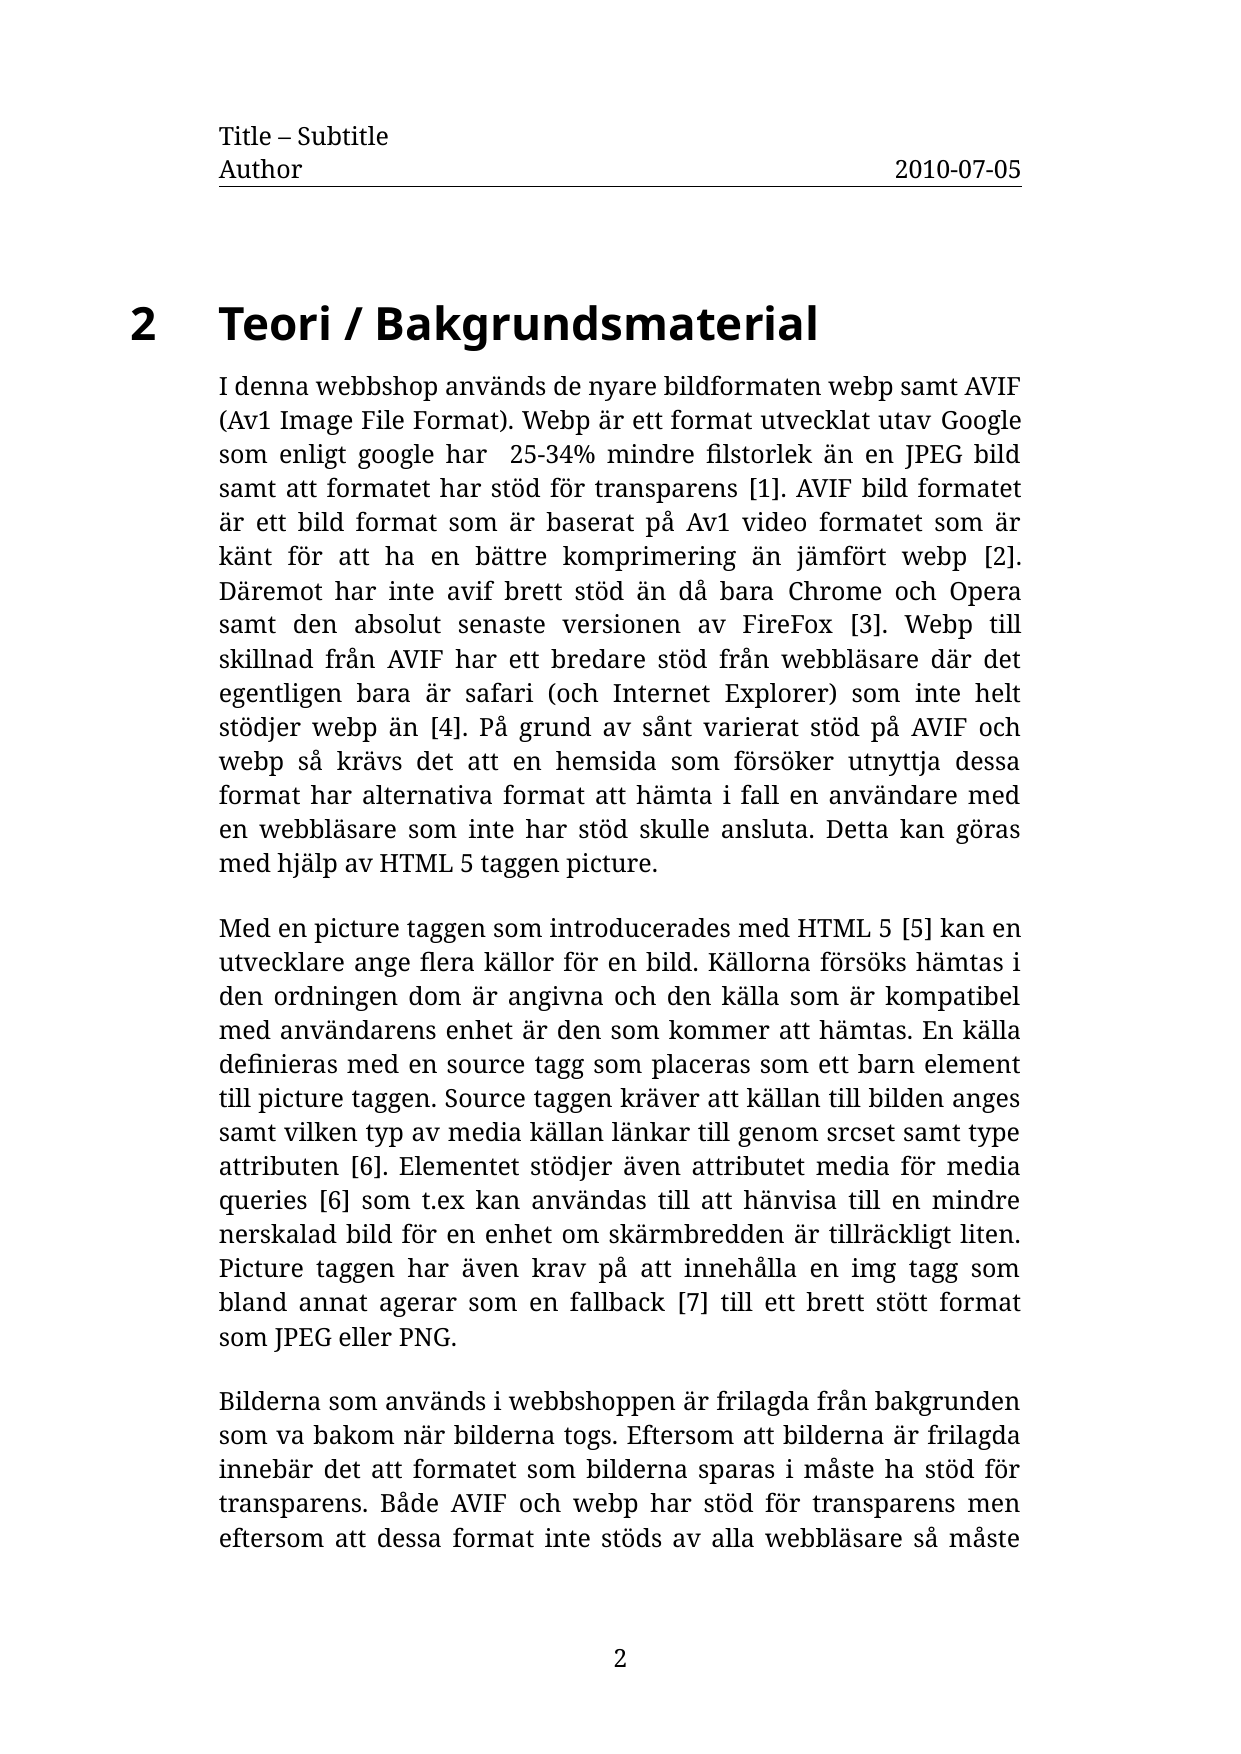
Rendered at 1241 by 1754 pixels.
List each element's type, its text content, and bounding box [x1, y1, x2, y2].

text Med en picture taggen som introducerades med HTML 5 [5] kan en utvecklare ange flera källor för en bild. Källorna försöks hämtas i den ordningen dom är angivna och den källa som är kompatibel med användarens enhet är den som kommer att hämtas. En källa definieras med en source tagg som placeras som ett barn element till picture taggen. Source taggen kräver att källan till bilden anges samt vilken typ av media källan länkar till genom srcset samt type attributen [6]. Elementet stödjer även attributet media för media queries [6] som t.ex kan användas till att hänvisa till en mindre nerskalad bild för en enhet om skärmbredden är tillräckligt liten. Picture taggen har även krav på att innehålla en img tagg som bland annat agerar som en fallback [7] till ett brett stött format som JPEG eller PNG. [218, 910, 1022, 1353]
text I denna webbshop används de nyare bildformaten webp samt AVIF (Av1 Image File Format). Webp är ett format utvecklat utav Google som enligt google har 25-34% mindre filstorlek än en JPEG bild samt att formatet har stöd för transparens [1]. AVIF bild formatet är ett bild format som är baserat på Av1 video formatet som är känt för att ha en bättre komprimering än jämfört webp [2]. Däremot har inte avif brett stöd än då bara Chrome och Opera samt den absolut senaste versionen av FireFox [3]. Webp till skillnad från AVIF har ett bredare stöd från webbläsare där det egentligen bara är safari (och Internet Explorer) som inte helt stödjer webp än [4]. På grund av sånt varierat stöd på AVIF och webp så krävs det att en hemsida som försöker utnyttja dessa format har alternativa format att hämta i fall en användare med en webbläsare som inte har stöd skulle ansluta. Detta kan göras med hjälp av HTML 5 taggen picture. [218, 369, 1022, 880]
text Bilderna som används i webbshoppen är frilagda från bakgrunden som va bakom när bilderna togs. Eftersom att bilderna är frilagda innebär det att formatet som bilderna sparas i måste ha stöd för transparens. Både AVIF och webp har stöd för transparens men eftersom att dessa format inte stöds av alla webbläsare så måste [218, 1384, 1022, 1554]
subtitle Teori / Bakgrundsmaterial [130, 291, 1022, 353]
